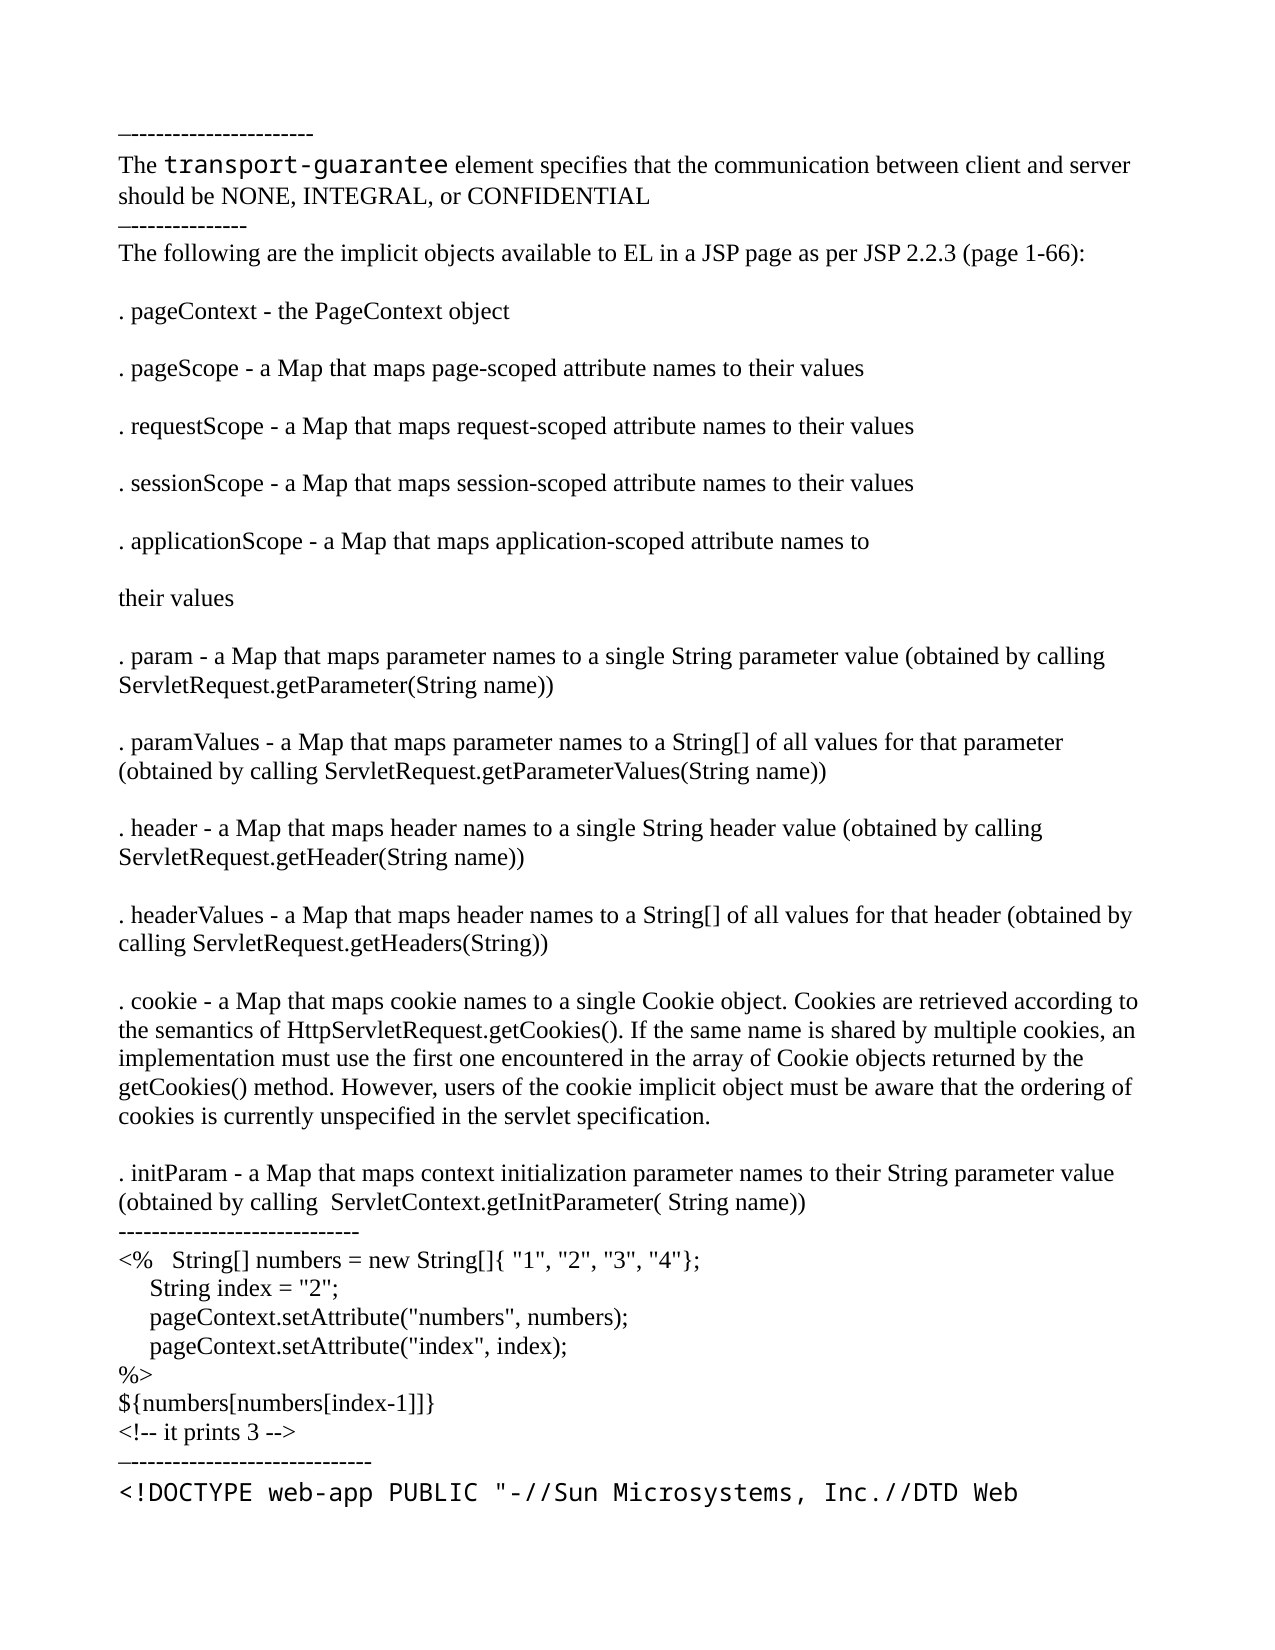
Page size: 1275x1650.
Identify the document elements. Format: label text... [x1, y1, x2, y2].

text –-------------- [118, 210, 1157, 238]
text . param - a Map that maps parameter names to a single String parameter value (obtained by calling ServletRequest.getParameter(String name)) [118, 641, 1157, 698]
text . pageContext - the PageContext object [118, 296, 1157, 325]
text . sessionScope - a Map that maps session-scoped attribute names to their values [118, 468, 1157, 497]
text . headerValues - a Map that maps header names to a String[] of all values for that header (obtained by calling ServletRequest.getHeaders(String)) [118, 900, 1157, 957]
text <!-- it prints 3 --> [118, 1417, 1157, 1446]
text ${numbers[numbers[index-1]]} [118, 1388, 1157, 1417]
text . cookie - a Map that maps cookie names to a single Cookie object. Cookies are retrieved according to the semantics of HttpServletRequest.getCookies(). If the same name is shared by multiple cookies, an implementation must use the first one encountered in the array of Cookie objects returned by the getCookies() method. However, users of the cookie implicit object must be aware that the ordering of cookies is currently unspecified in the servlet specification. [118, 986, 1157, 1130]
text . initParam - a Map that maps context initialization parameter names to their String parameter value (obtained by calling ServletContext.getInitParameter( String name)) [118, 1158, 1157, 1216]
text . requestScope - a Map that maps request-scoped attribute names to their values [118, 411, 1157, 440]
text The following are the implicit objects available to EL in a JSP page as per JSP 2.2.3 (page 1-66): [118, 238, 1157, 267]
text pageContext.setAttribute("numbers", numbers); [118, 1302, 1157, 1331]
text <!DOCTYPE web-app PUBLIC "-//Sun Microsystems, Inc.//DTD Web [118, 1475, 1157, 1509]
text pageContext.setAttribute("index", index); [118, 1331, 1157, 1360]
text <% String[] numbers = new String[]{ "1", "2", "3", "4"}; [118, 1245, 1157, 1273]
text The transport-guarantee element specifies that the communication between client and server should be NONE, INTEGRAL, or CONFIDENTIAL [118, 147, 1157, 210]
text . header - a Map that maps header names to a single String header value (obtained by calling ServletRequest.getHeader(String name)) [118, 813, 1157, 871]
text . pageScope - a Map that maps page-scoped attribute names to their values [118, 353, 1157, 382]
text their values [118, 583, 1157, 612]
text –---------------------- [118, 118, 1157, 147]
text String index = "2"; [118, 1273, 1157, 1302]
text . paramValues - a Map that maps parameter names to a String[] of all values for that parameter (obtained by calling ServletRequest.getParameterValues(String name)) [118, 727, 1157, 785]
text %> [118, 1360, 1157, 1388]
text –----------------------------- [118, 1446, 1157, 1475]
text . applicationScope - a Map that maps application-scoped attribute names to [118, 526, 1157, 555]
text ----------------------------- [118, 1216, 1157, 1245]
